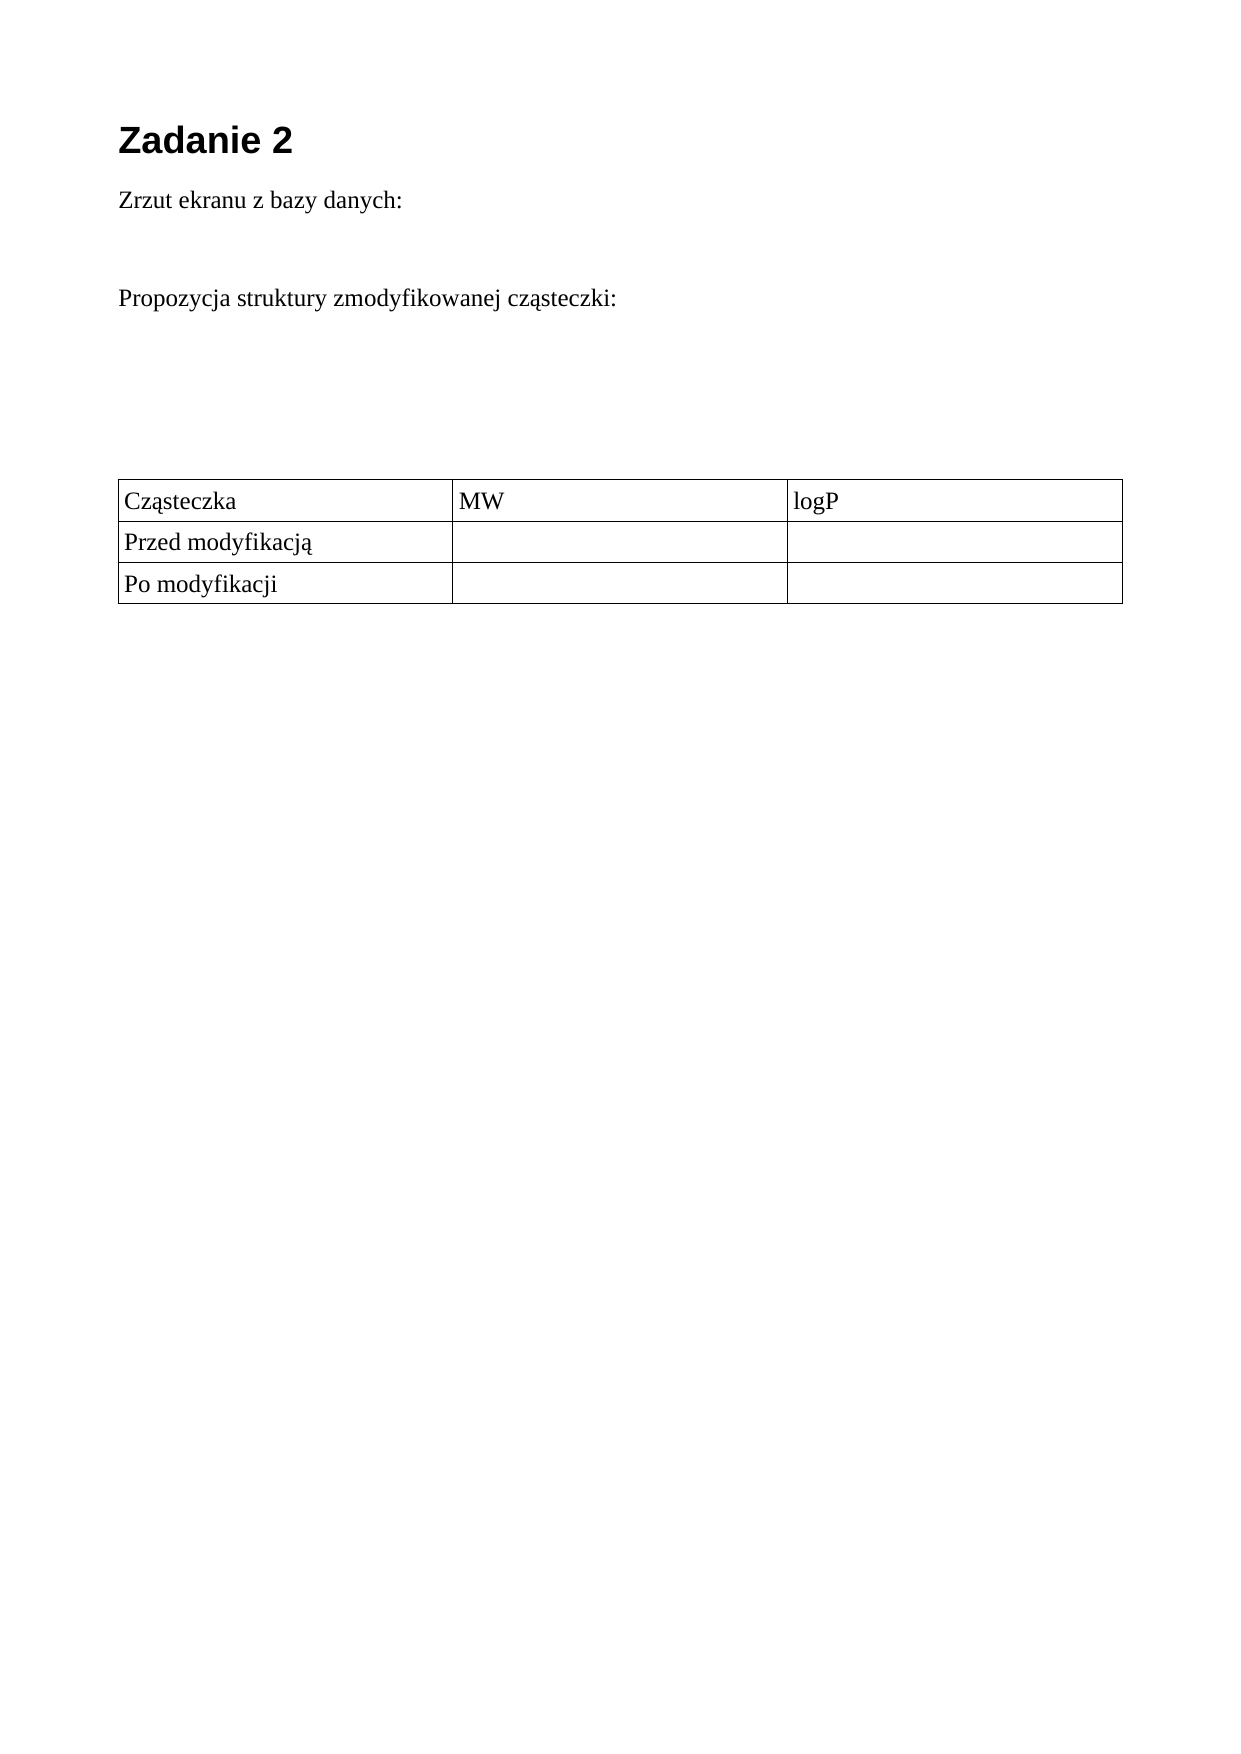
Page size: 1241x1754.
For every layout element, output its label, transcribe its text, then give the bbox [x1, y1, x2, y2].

text Propozycja struktury zmodyfikowanej cząsteczki: [118, 283, 1122, 312]
table_cell [788, 522, 1122, 562]
table_cell [788, 563, 1122, 603]
table_cell [453, 522, 787, 562]
table_cell Po modyfikacji [119, 563, 452, 603]
table_cell [453, 563, 787, 603]
table_header logP [788, 480, 1122, 521]
table_cell Przed modyfikacją [119, 522, 452, 562]
table_header MW [453, 480, 787, 521]
table_header Cząsteczka [119, 480, 452, 521]
text Zrzut ekranu z bazy danych: [118, 185, 1122, 214]
text Zadanie 2 [118, 118, 1122, 162]
